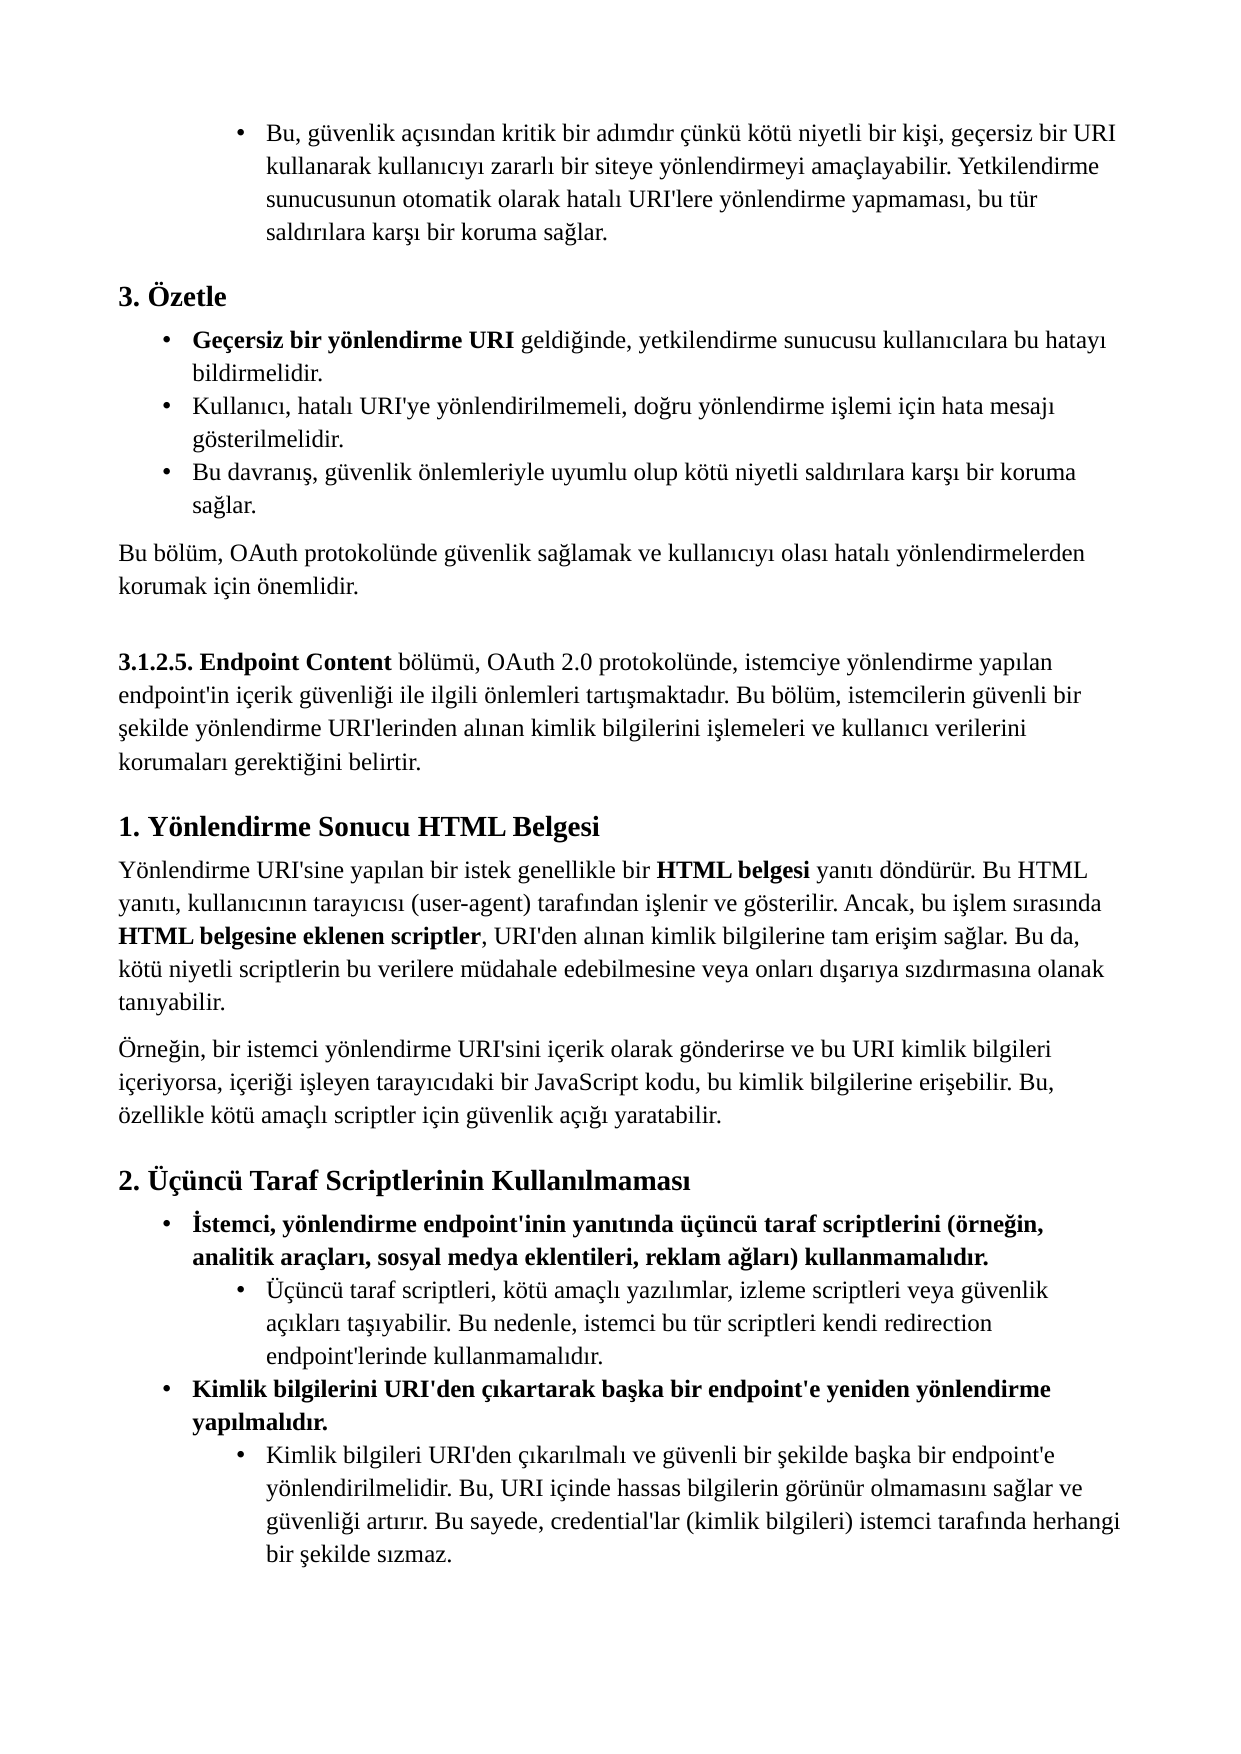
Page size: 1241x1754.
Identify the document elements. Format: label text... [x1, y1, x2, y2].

list Bu davranış, güvenlik önlemleriyle uyumlu olup kötü niyetli saldırılara karşı bir koruma sağlar. [162, 457, 1122, 519]
subtitle 1. Yönlendirme Sonucu HTML Belgesi [118, 809, 1122, 842]
text Bu bölüm, OAuth protokolünde güvenlik sağlamak ve kullanıcıyı olası hatalı yönlendirmelerden korumak için önemlidir. [118, 538, 1122, 600]
list Üçüncü taraf scriptleri, kötü amaçlı yazılımlar, izleme scriptleri veya güvenlik açıkları taşıyabilir. Bu nedenle, istemci bu tür scriptleri kendi redirection endpoint'lerinde kullanmamalıdır. [236, 1275, 1122, 1369]
text Örneğin, bir istemci yönlendirme URI'sini içerik olarak gönderirse ve bu URI kimlik bilgileri içeriyorsa, içeriği işleyen tarayıcıdaki bir JavaScript kodu, bu kimlik bilgilerine erişebilir. Bu, özellikle kötü amaçlı scriptler için güvenlik açığı yaratabilir. [118, 1034, 1122, 1129]
list Kullanıcı, hatalı URI'ye yönlendirilmemeli, doğru yönlendirme işlemi için hata mesajı gösterilmelidir. [162, 391, 1122, 453]
list Kimlik bilgilerini URI'den çıkartarak başka bir endpoint'e yeniden yönlendirme yapılmalıdır. [162, 1374, 1122, 1436]
list Kimlik bilgileri URI'den çıkarılmalı ve güvenli bir şekilde başka bir endpoint'e yönlendirilmelidir. Bu, URI içinde hassas bilgilerin görünür olmamasını sağlar ve güvenliği artırır. Bu sayede, credential'lar (kimlik bilgileri) istemci tarafında herhangi bir şekilde sızmaz. [236, 1440, 1122, 1568]
list Geçersiz bir yönlendirme URI geldiğinde, yetkilendirme sunucusu kullanıcılara bu hatayı bildirmelidir. [162, 325, 1122, 387]
subtitle 2. Üçüncü Taraf Scriptlerinin Kullanılmaması [118, 1163, 1122, 1196]
subtitle 3. Özetle [118, 279, 1122, 313]
text Yönlendirme URI'sine yapılan bir istek genellikle bir HTML belgesi yanıtı döndürür. Bu HTML yanıtı, kullanıcının tarayıcısı (user-agent) tarafından işlenir ve gösterilir. Ancak, bu işlem sırasında HTML belgesine eklenen scriptler, URI'den alınan kimlik bilgilerine tam erişim sağlar. Bu da, kötü niyetli scriptlerin bu verilere müdahale edebilmesine veya onları dışarıya sızdırmasına olanak tanıyabilir. [118, 855, 1122, 1016]
list İstemci, yönlendirme endpoint'inin yanıtında üçüncü taraf scriptlerini (örneğin, analitik araçları, sosyal medya eklentileri, reklam ağları) kullanmamalıdır. [162, 1209, 1122, 1271]
text 3.1.2.5. Endpoint Content bölümü, OAuth 2.0 protokolünde, istemciye yönlendirme yapılan endpoint'in içerik güvenliği ile ilgili önlemleri tartışmaktadır. Bu bölüm, istemcilerin güvenli bir şekilde yönlendirme URI'lerinden alınan kimlik bilgilerini işlemeleri ve kullanıcı verilerini korumaları gerektiğini belirtir. [118, 647, 1122, 775]
list Bu, güvenlik açısından kritik bir adımdır çünkü kötü niyetli bir kişi, geçersiz bir URI kullanarak kullanıcıyı zararlı bir siteye yönlendirmeyi amaçlayabilir. Yetkilendirme sunucusunun otomatik olarak hatalı URI'lere yönlendirme yapmaması, bu tür saldırılara karşı bir koruma sağlar. [236, 118, 1122, 246]
